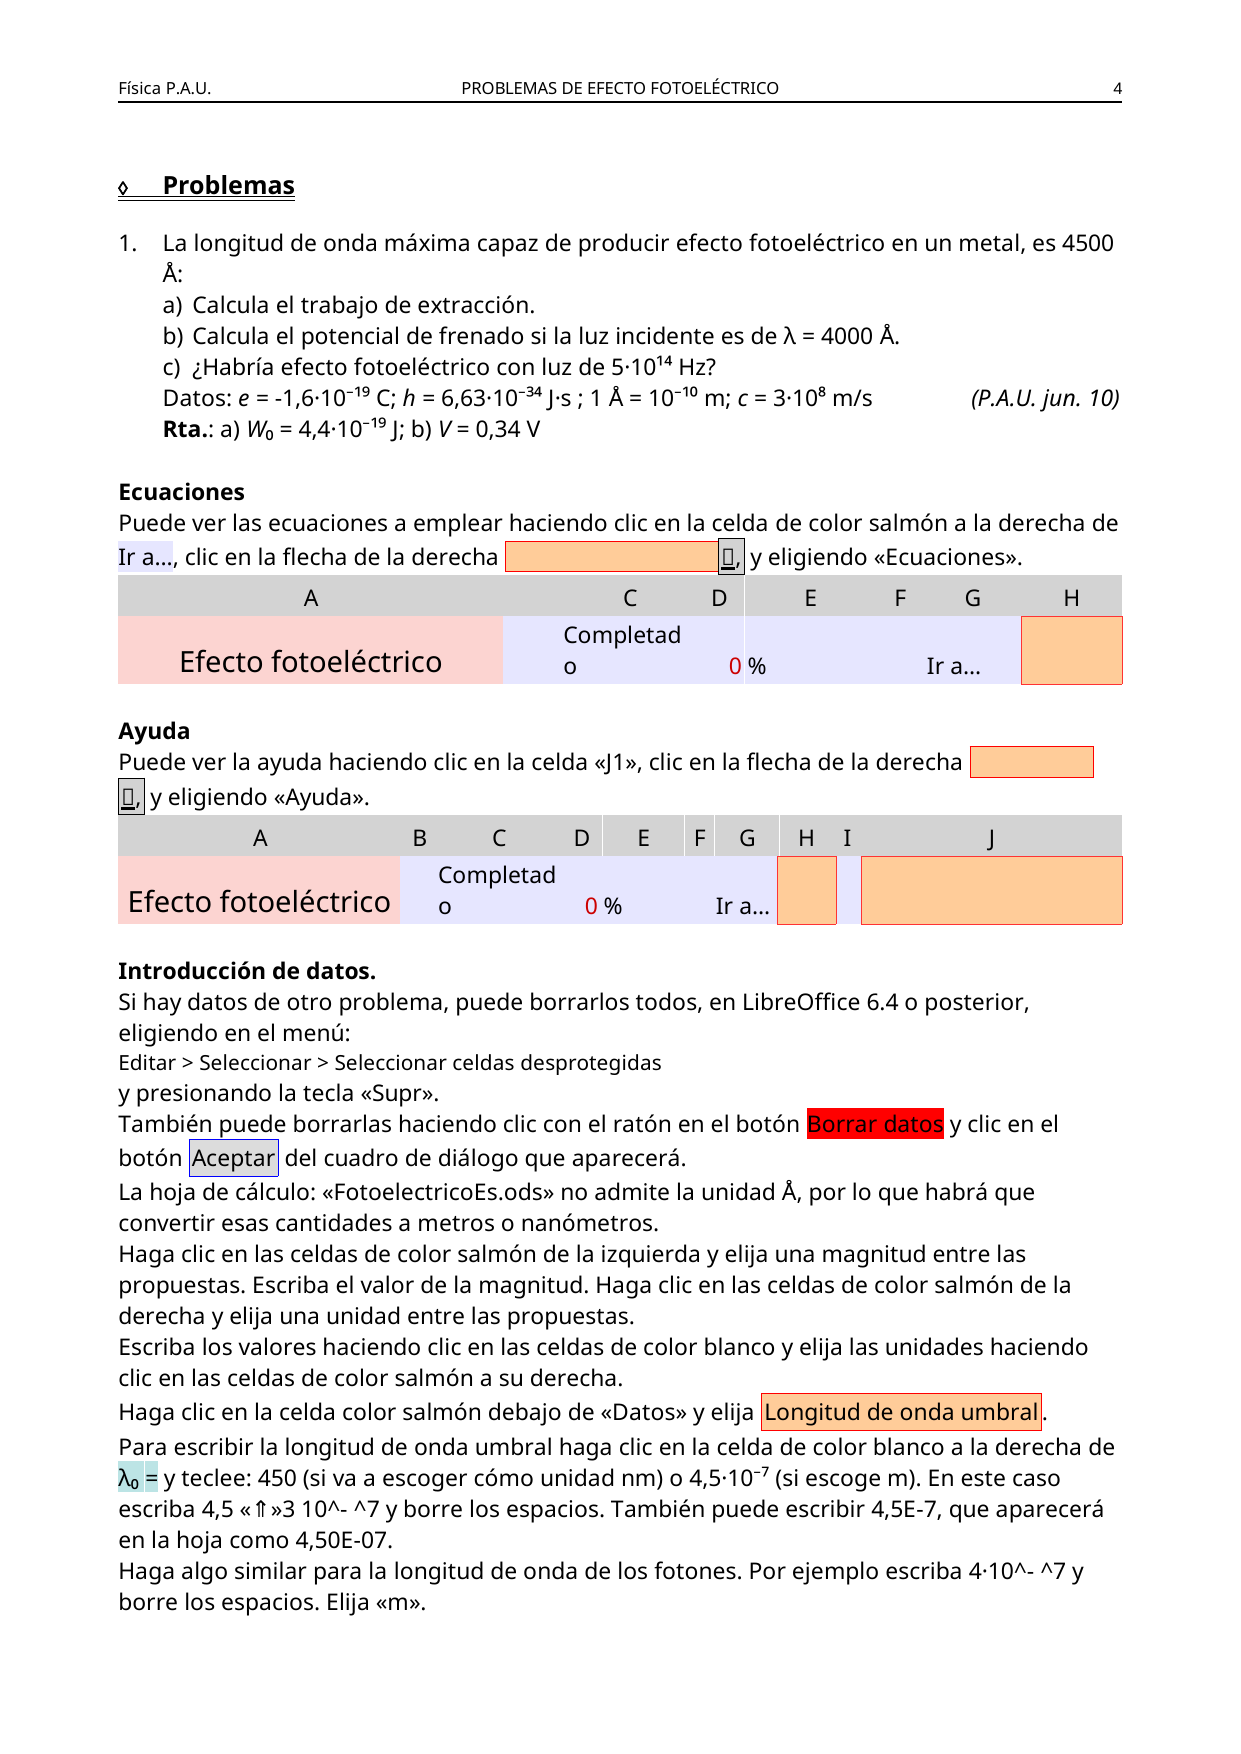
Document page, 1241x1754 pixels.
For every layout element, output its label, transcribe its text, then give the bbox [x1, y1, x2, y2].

table_header [877, 616, 924, 684]
table_header 0 [694, 616, 744, 684]
text Longitud de onda umbral [762, 1394, 1041, 1430]
subtitle La longitud de onda máxima capaz de producir efecto fotoeléctrico en un metal, es 4500 Å: [118, 227, 1122, 289]
text Introducción de datos. [118, 955, 1122, 986]
table_header % [600, 856, 683, 924]
subtitle Problemas [118, 168, 1122, 202]
table_header I [833, 815, 862, 856]
table_header [1022, 617, 1122, 684]
table_header [862, 857, 1122, 924]
table_header F [877, 575, 924, 616]
subtitle Calcula el potencial de frenado si la luz incidente es de λ = 4000 Å. [162, 320, 1122, 351]
text Puede ver la ayuda haciendo clic en la celda «J1», clic en la flecha de la derecha , y eligiendo «Ayuda». [118, 746, 1122, 814]
subtitle ¿Habría efecto fotoeléctrico con luz de 5·10¹⁴ Hz? [162, 351, 1122, 382]
text Datos: e = -1,6·10⁻¹⁹ C; h = 6,63·10⁻³⁴ J·s ; 1 Å = 10⁻¹⁰ m; c = 3·10⁸ m/s (P.A.U. jun. 10) [162, 382, 1122, 413]
text Escriba los valores haciendo clic en las celdas de color blanco y elija las unidades haciendo clic en las celdas de color salmón a su derecha. [118, 1331, 1122, 1393]
table_header [400, 856, 435, 924]
text Haga clic en la celda color salmón debajo de «Datos» y elija [118, 1393, 761, 1430]
table_header [683, 856, 713, 924]
text Puede ver las ecuaciones a emplear haciendo clic en la celda de color salmón a la derecha de Ir a…, clic en la flecha de la derecha , y eligiendo «Ecuaciones». [118, 506, 1122, 574]
table_header [503, 575, 560, 616]
table_header E [603, 815, 684, 856]
table_header A [118, 815, 402, 856]
table_header Ir a… [713, 856, 777, 924]
text Haga clic en las celdas de color salmón de la izquierda y elija una magnitud entre las propuestas. Escriba el valor de la magnitud. Haga clic en las celdas de color salmón de la derecha y elija una unidad entre las propuestas. [118, 1238, 1122, 1331]
table_header D [694, 575, 744, 616]
table_header G [715, 815, 779, 856]
text Para escribir la longitud de onda umbral haga clic en la celda de color blanco a la derecha de λ₀ = y teclee: 450 (si va a escoger cómo unidad nm) o 4,5·10⁻⁷ (si escoge m). En este caso escriba 4,5 «⇑»3 10^- ^7 y borre los espacios. También puede escribir 4,5E-7, que aparecerá en la hoja como 4,50E-07. [118, 1430, 1122, 1554]
table_header [503, 616, 560, 684]
table_header Efecto fotoeléctrico [118, 856, 400, 924]
text Rta.: a) W₀ = 4,4·10⁻¹⁹ J; b) V = 0,34 V [162, 413, 1122, 444]
table_header [837, 856, 861, 924]
table_header B [402, 815, 437, 856]
text Ecuaciones [118, 475, 1122, 506]
text Haga algo similar para la longitud de onda de los fotones. Por ejemplo escriba 4·10^- ^7 y borre los espacios. Elija «m». [118, 1554, 1122, 1617]
text Si hay datos de otro problema, puede borrarlos todos, en LibreOffice 6.4 o posterior, eligiendo en el menú: [118, 986, 1122, 1048]
table_header J [862, 815, 1122, 856]
text Editar > Seleccionar > Seleccionar celdas desprotegidas [118, 1048, 1122, 1077]
table_header F [685, 815, 714, 856]
table_header [778, 857, 836, 924]
text . [1042, 1393, 1122, 1430]
table_header E [745, 575, 877, 616]
table_header A [118, 575, 503, 616]
subtitle Calcula el trabajo de extracción. [162, 289, 1122, 320]
text Ayuda [118, 715, 1122, 746]
table_header H [780, 815, 833, 856]
table_header % [745, 616, 877, 684]
table_header Completado [435, 856, 564, 924]
text y presionando la tecla «Supr». [118, 1077, 1122, 1108]
table_header H [1021, 575, 1122, 616]
text La hoja de cálculo: «FotoelectricoEs.ods» no admite la unidad Å, por lo que habrá que convertir esas cantidades a metros o nanómetros. [118, 1176, 1122, 1238]
table_header G [924, 575, 1021, 616]
table_header C [437, 815, 561, 856]
table_header Ir a… [924, 616, 1021, 684]
table_header D [561, 815, 602, 856]
table_header Completado [560, 616, 694, 684]
table_header 0 [564, 856, 600, 924]
table_header Efecto fotoeléctrico [118, 616, 503, 684]
table_header C [560, 575, 694, 616]
text También puede borrarlas haciendo clic con el ratón en el botón Borrar datos y clic en el botón Aceptar del cuadro de diálogo que aparecerá. [118, 1108, 1122, 1176]
